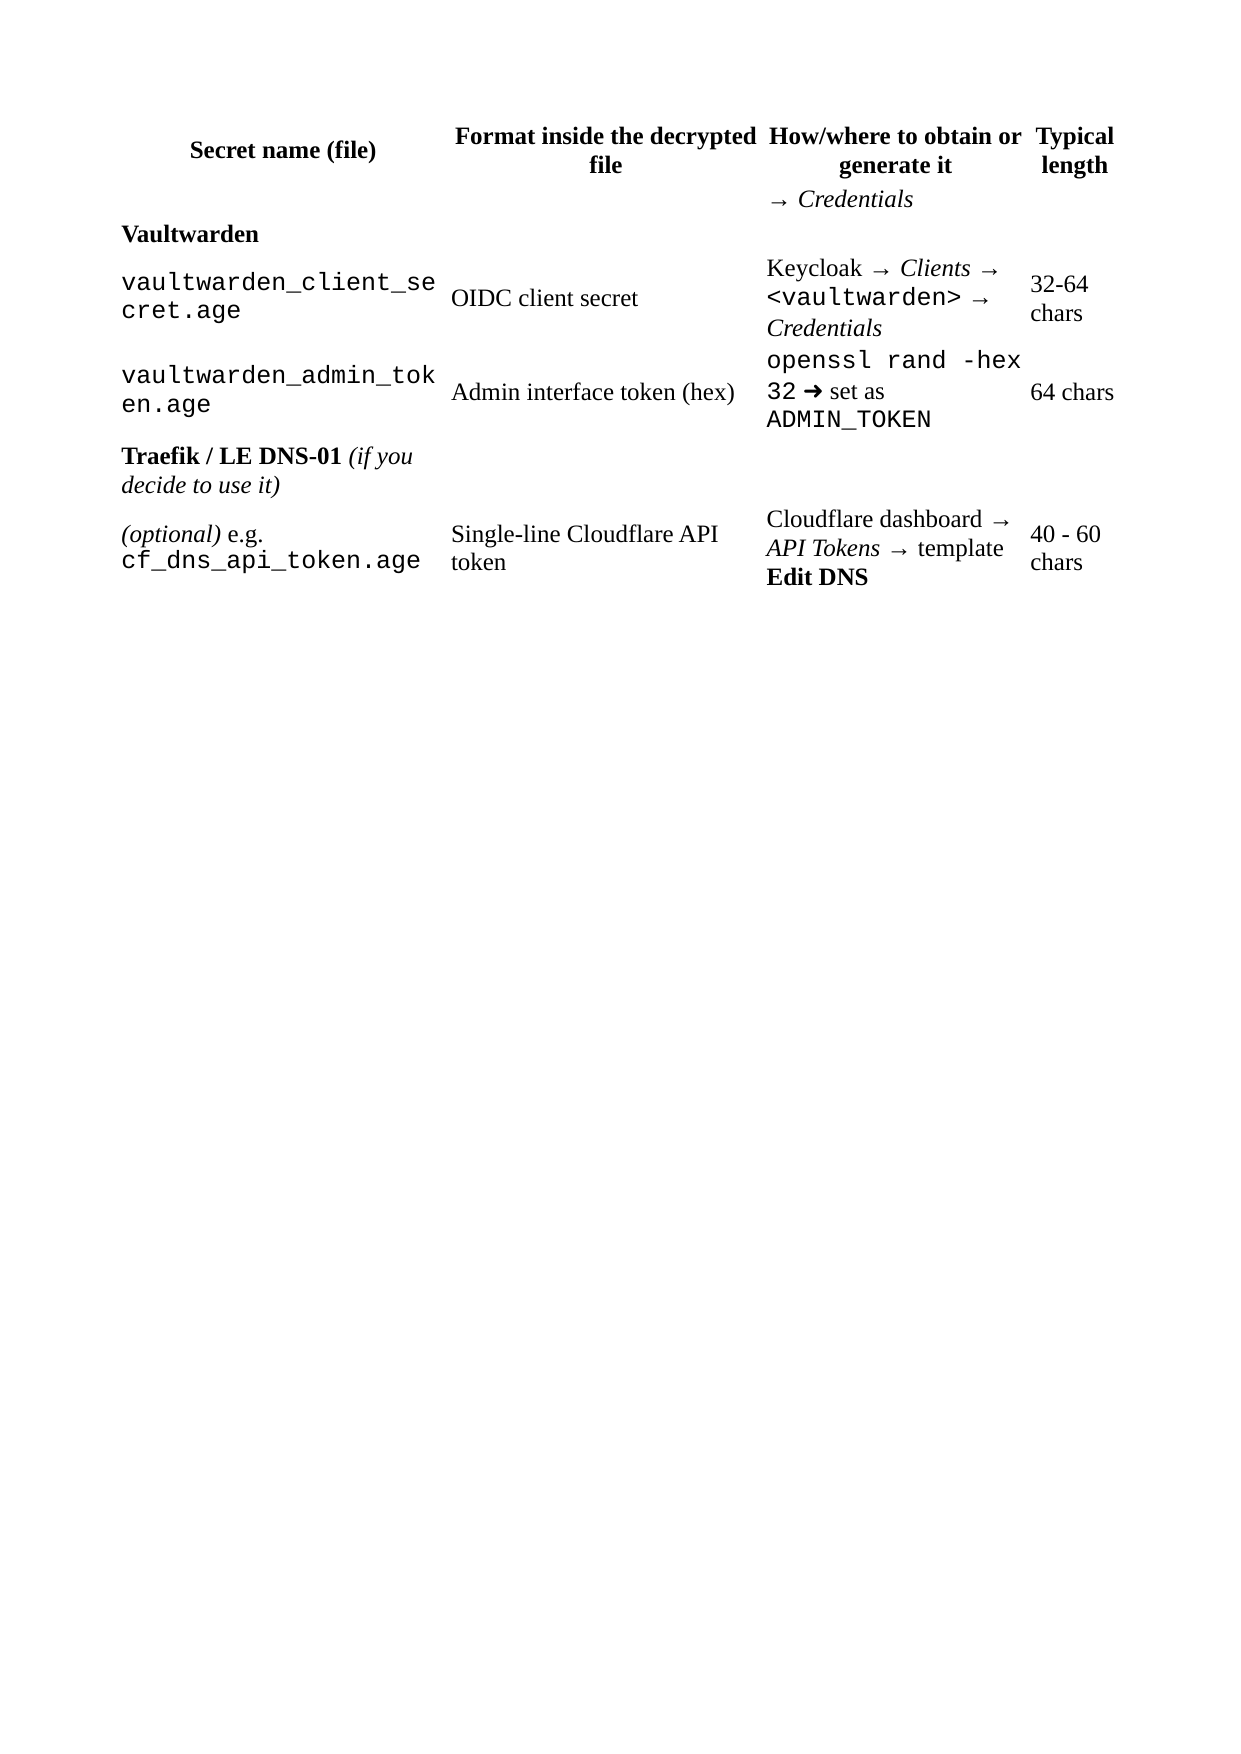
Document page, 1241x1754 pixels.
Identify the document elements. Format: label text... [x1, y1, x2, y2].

table_cell [448, 181, 763, 216]
table_cell Cloudflare dashboard → API Tokens → template Edit DNS [764, 501, 1027, 593]
table_cell vaultwarden_admin_token.age [118, 345, 448, 438]
table_cell [1027, 216, 1122, 251]
table_cell [118, 181, 448, 216]
table_cell Traefik / LE DNS-01 (if you decide to use it) [118, 438, 448, 501]
table_cell Single-line Cloudflare API token [448, 501, 763, 593]
table_cell [1027, 438, 1122, 501]
table_header Secret name (file) [118, 118, 448, 181]
table_header Typical length [1027, 118, 1122, 181]
table_cell (optional) e.g. cf_dns_api_token.age [118, 501, 448, 593]
table_cell 64 chars [1027, 345, 1122, 438]
table_cell 40 - 60 chars [1027, 501, 1122, 593]
table_cell Admin interface token (hex) [448, 345, 763, 438]
table_cell 32-64 chars [1027, 251, 1122, 345]
table_cell Vaultwarden [118, 216, 448, 251]
table_cell [1027, 181, 1122, 216]
table_cell → Credentials [764, 181, 1027, 216]
table_cell [764, 216, 1027, 251]
table_cell vaultwarden_client_secret.age [118, 251, 448, 345]
table_cell OIDC client secret [448, 251, 763, 345]
table_cell [448, 438, 763, 501]
table_header How/where to obtain or generate it [764, 118, 1027, 181]
table_cell [764, 438, 1027, 501]
table_cell Keycloak → Clients → <vaultwarden> → Credentials [764, 251, 1027, 345]
table_cell openssl rand -hex 32 ➜ set as ADMIN_TOKEN [764, 345, 1027, 438]
table_cell [448, 216, 763, 251]
table_header Format inside the decrypted file [448, 118, 763, 181]
